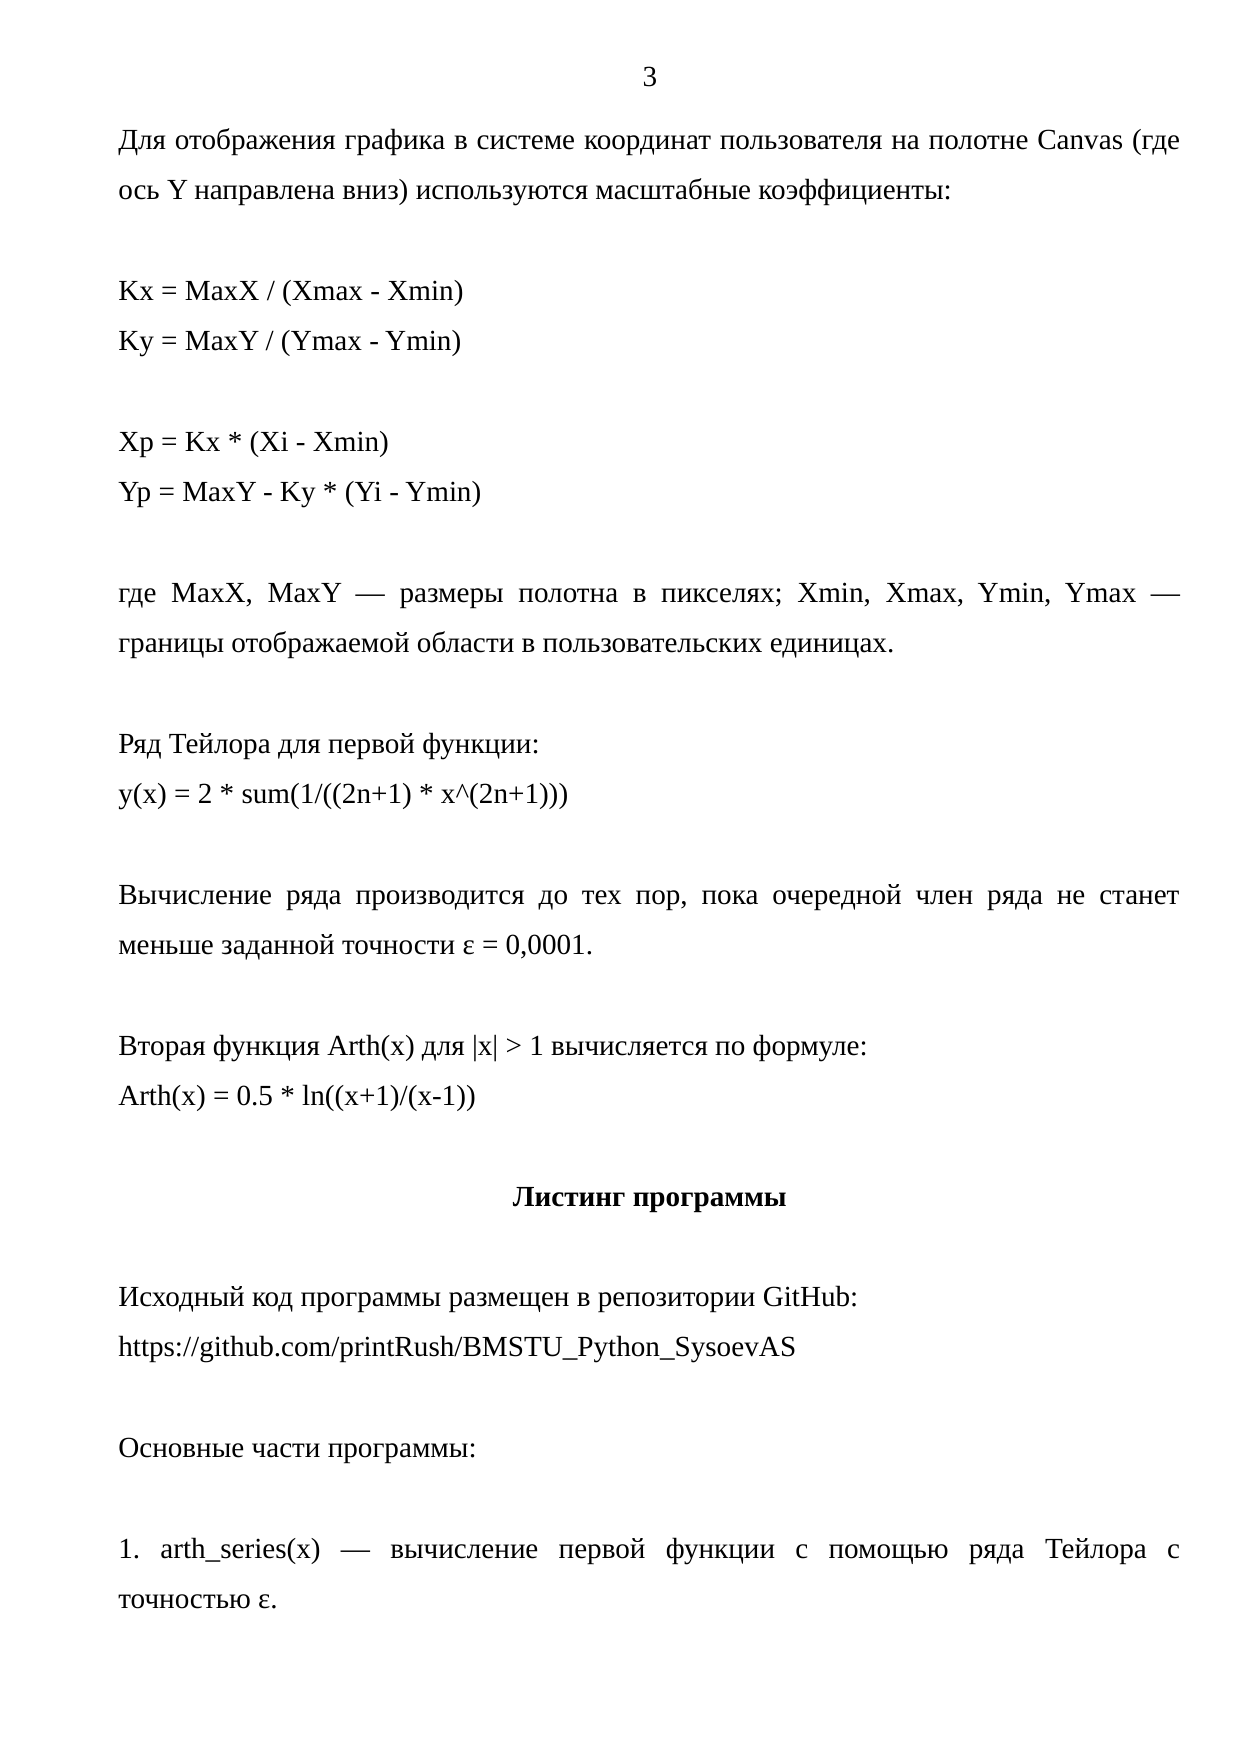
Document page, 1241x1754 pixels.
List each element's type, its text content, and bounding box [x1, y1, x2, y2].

text Ky = MaxY / (Ymax - Ymin) [118, 323, 1181, 357]
text Вторая функция Arth(x) для |x| > 1 вычисляется по формуле: [118, 1028, 1181, 1061]
text Ряд Тейлора для первой функции: [118, 726, 1181, 759]
text Xp = Kx * (Xi - Xmin) [118, 424, 1181, 457]
text Основные части программы: [118, 1430, 1181, 1464]
text Для отображения графика в системе координат пользователя на полотне Canvas (где ось Y направлена вниз) используются масштабные коэффициенты: [118, 122, 1181, 206]
text Исходный код программы размещен в репозитории GitHub: [118, 1279, 1181, 1313]
text Kx = MaxX / (Xmax - Xmin) [118, 273, 1181, 307]
text Вычисление ряда производится до тех пор, пока очередной член ряда не станет меньше заданной точности ε = 0,0001. [118, 877, 1181, 961]
text Листинг программы [118, 1179, 1181, 1212]
text 1. arth_series(x) — вычисление первой функции с помощью ряда Тейлора с точностью ε. [118, 1531, 1181, 1615]
text Yp = MaxY - Ky * (Yi - Ymin) [118, 474, 1181, 508]
text Arth(x) = 0.5 * ln((x+1)/(x-1)) [118, 1078, 1181, 1112]
text y(x) = 2 * sum(1/((2n+1) * x^(2n+1))) [118, 776, 1181, 810]
text где MaxX, MaxY — размеры полотна в пикселях; Xmin, Xmax, Ymin, Ymax — границы отображаемой области в пользовательских единицах. [118, 575, 1181, 659]
text https://github.com/printRush/BMSTU_Python_SysoevAS [118, 1329, 1181, 1363]
